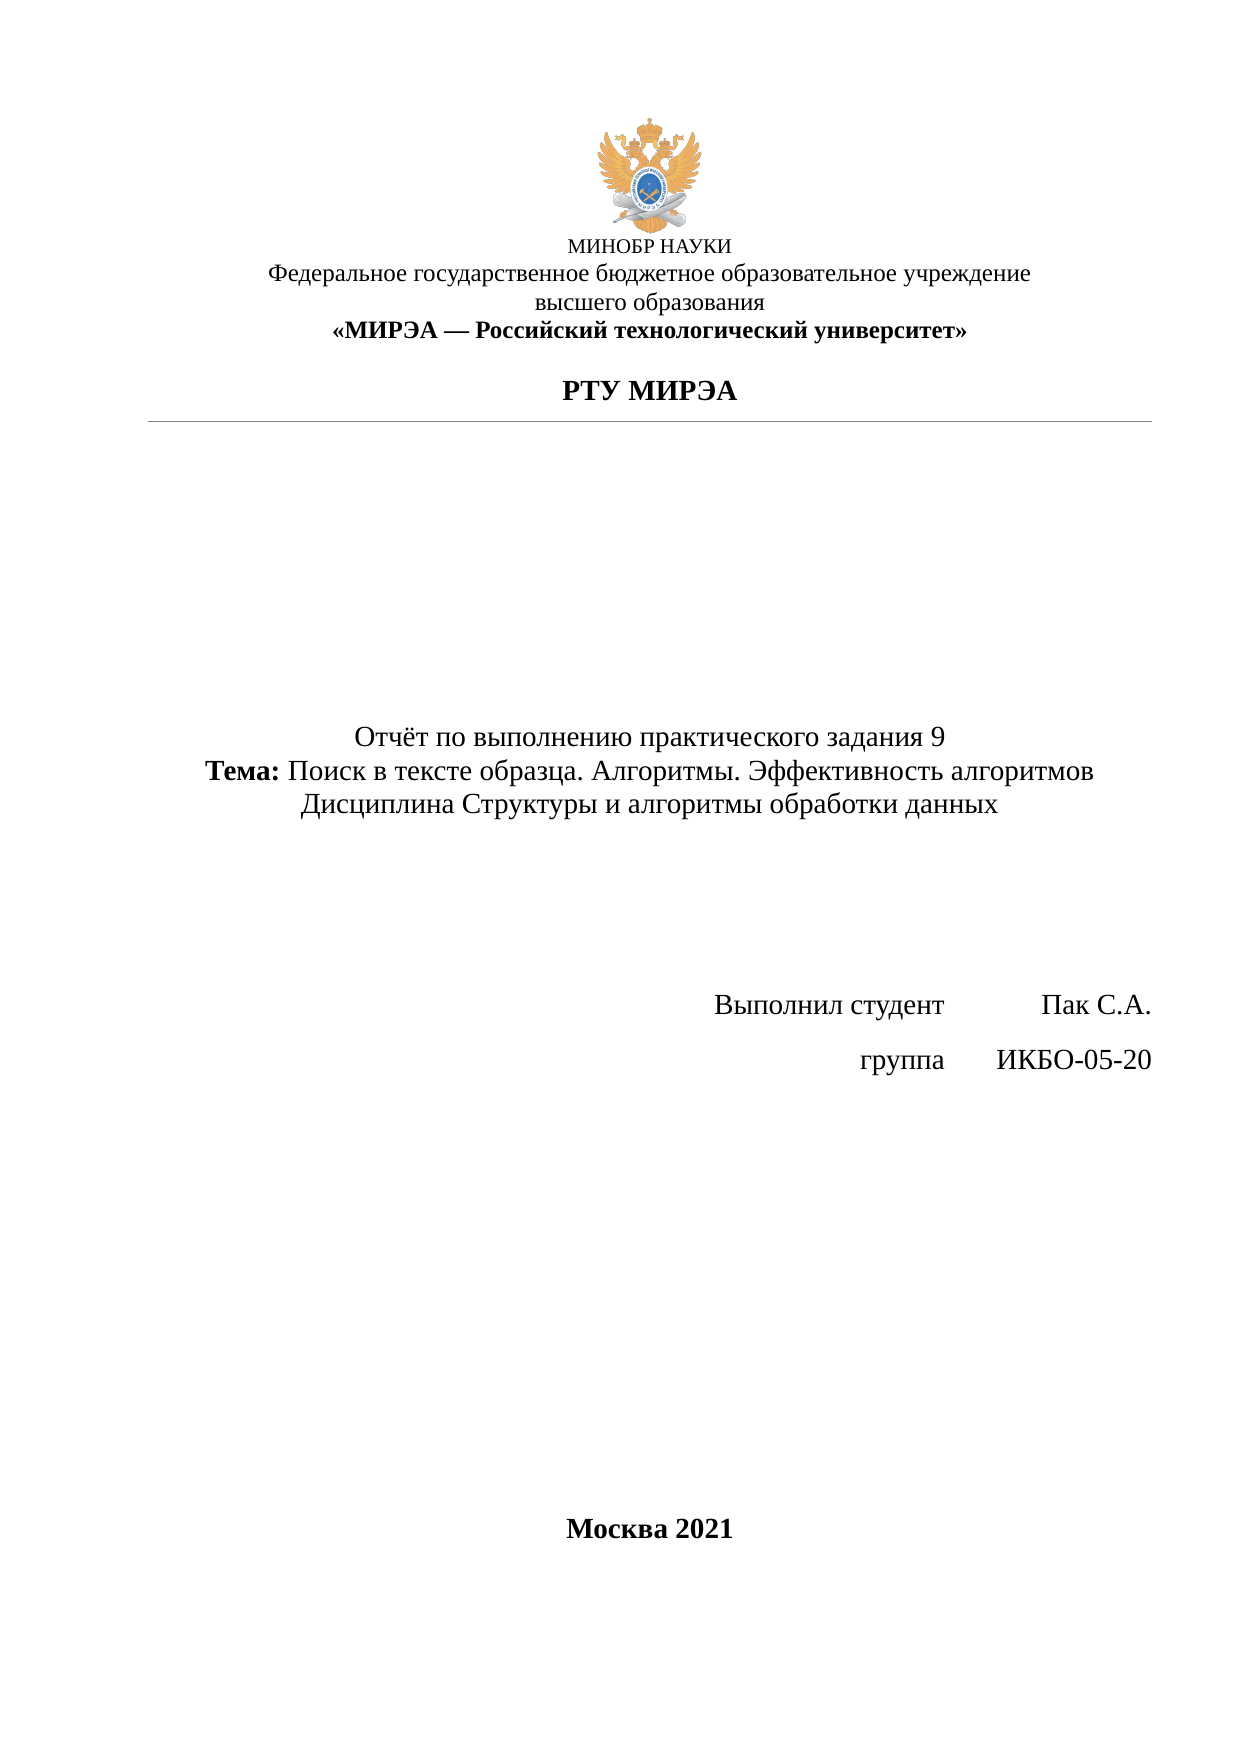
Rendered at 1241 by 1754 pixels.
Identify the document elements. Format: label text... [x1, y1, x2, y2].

table_cell [945, 1021, 986, 1075]
text РТУ МИРЭА [148, 373, 1152, 406]
text Федеральное государственное бюджетное образовательное учреждение [148, 258, 1152, 287]
text Отчёт по выполнению практического задания 9 [148, 719, 1152, 753]
table_header Пак С.А. [986, 988, 1152, 1021]
text «МИРЭА — Российский технологический университет» [148, 315, 1152, 344]
text Дисциплина Структуры и алгоритмы обработки данных [148, 786, 1152, 820]
text МИНОБР НАУКИ [148, 118, 1152, 258]
table_cell ИКБО-05-20 [986, 1021, 1152, 1075]
picture [591, 118, 708, 234]
table_cell группа [148, 1021, 944, 1075]
table_header [945, 988, 986, 1021]
text Москва 2021 [148, 1511, 1152, 1545]
text высшего образования [148, 287, 1152, 315]
text Тема: Поиск в тексте образца. Алгоритмы. Эффективность алгоритмов [148, 753, 1152, 786]
table_header Выполнил студент [148, 988, 944, 1021]
